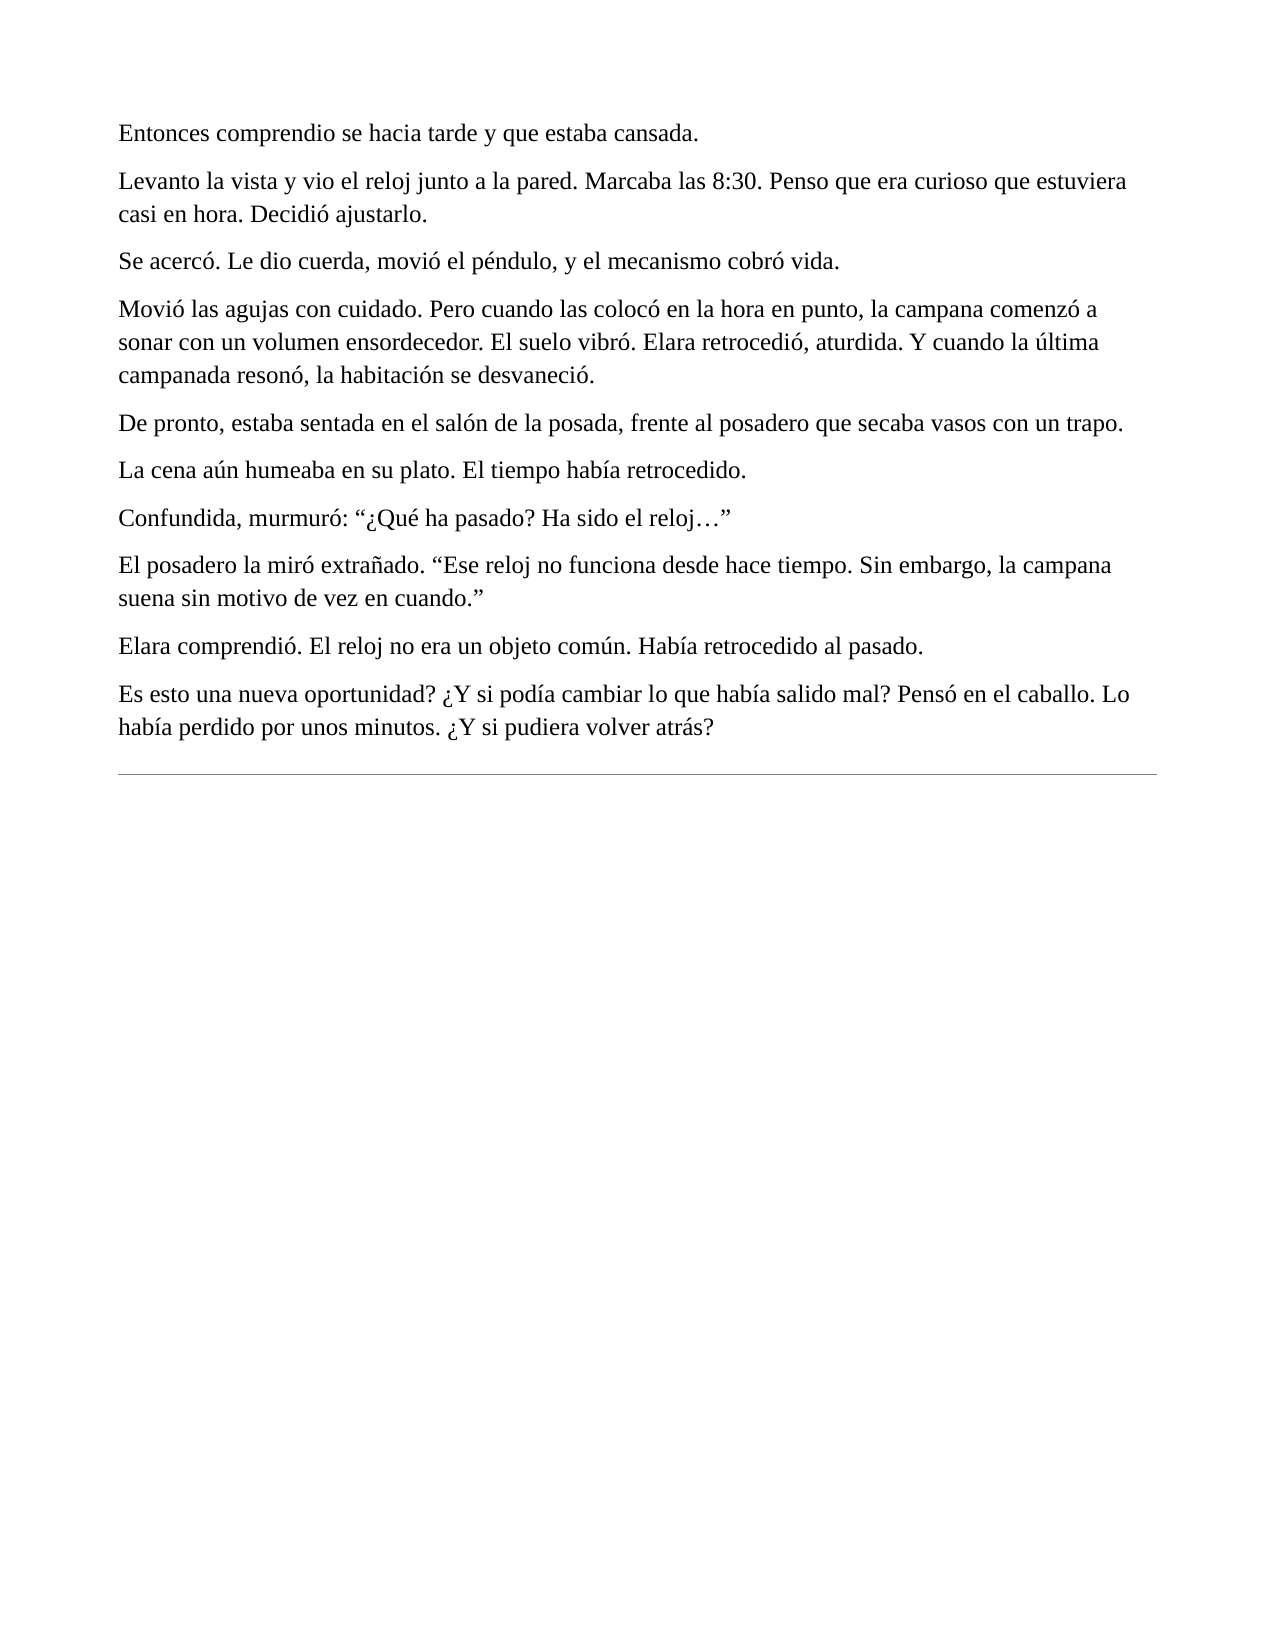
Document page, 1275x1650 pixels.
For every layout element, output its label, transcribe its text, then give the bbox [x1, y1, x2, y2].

text Elara comprendió. El reloj no era un objeto común. Había retrocedido al pasado. [118, 631, 1157, 660]
text La cena aún humeaba en su plato. El tiempo había retrocedido. [118, 455, 1157, 484]
text De pronto, estaba sentada en el salón de la posada, frente al posadero que secaba vasos con un trapo. [118, 408, 1157, 436]
text El posadero la miró extrañado. “Ese reloj no funciona desde hace tiempo. Sin embargo, la campana suena sin motivo de vez en cuando.” [118, 550, 1157, 612]
text Levanto la vista y vio el reloj junto a la pared. Marcaba las 8:30. Penso que era curioso que estuviera casi en hora. Decidió ajustarlo. [118, 166, 1157, 227]
text Es esto una nueva oportunidad? ¿Y si podía cambiar lo que había salido mal? Pensó en el caballo. Lo había perdido por unos minutos. ¿Y si pudiera volver atrás? [118, 679, 1157, 740]
text Se acercó. Le dio cuerda, movió el péndulo, y el mecanismo cobró vida. [118, 246, 1157, 275]
text Movió las agujas con cuidado. Pero cuando las colocó en la hora en punto, la campana comenzó a sonar con un volumen ensordecedor. El suelo vibró. Elara retrocedió, aturdida. Y cuando la última campanada resonó, la habitación se desvaneció. [118, 294, 1157, 389]
text Confundida, murmuró: “¿Qué ha pasado? Ha sido el reloj…” [118, 503, 1157, 532]
text Entonces comprendio se hacia tarde y que estaba cansada. [118, 118, 1157, 147]
